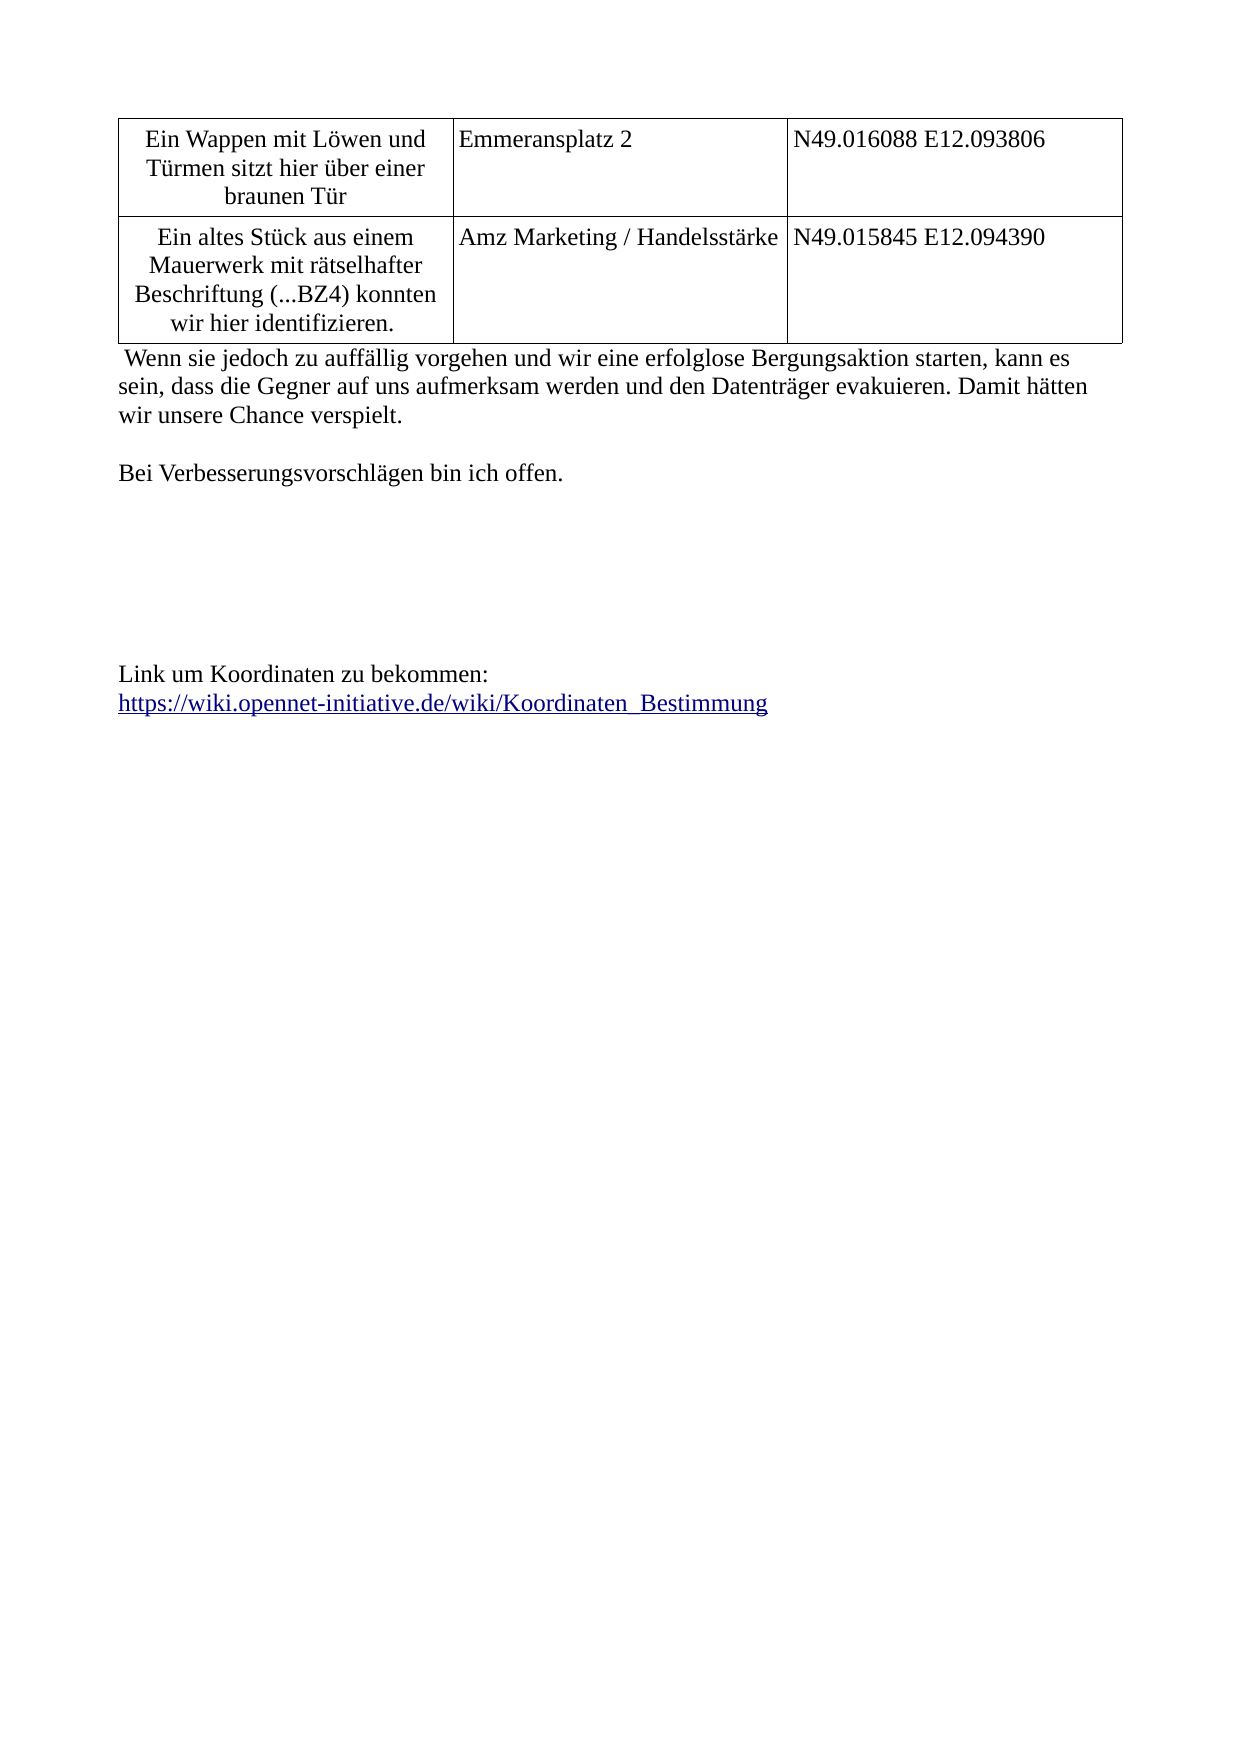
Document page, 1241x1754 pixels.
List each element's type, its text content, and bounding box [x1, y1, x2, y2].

table_cell Ein Wappen mit Löwen und Türmen sitzt hier über einer braunen Tür [119, 119, 453, 216]
table_cell N49.016088 E12.093806 [788, 119, 1122, 216]
text Bei Verbesserungsvorschlägen bin ich offen. [118, 458, 1122, 486]
table_cell Ein altes Stück aus einem Mauerwerk mit rätselhafter Beschriftung (...BZ4) konnten wir hier identifizieren. [119, 217, 453, 342]
table_cell Emmeransplatz 2 [454, 119, 787, 216]
text Link um Koordinaten zu bekommen: https://wiki.opennet-initiative.de/wiki/Koordinaten_Bestimmung [118, 659, 1122, 716]
table_cell N49.015845 E12.094390 [788, 217, 1122, 342]
text Wenn sie jedoch zu auffällig vorgehen und wir eine erfolglose Bergungsaktion starten, kann es sein, dass die Gegner auf uns aufmerksam werden und den Datenträger evakuieren. Damit hätten wir unsere Chance verspielt. [118, 344, 1122, 429]
table_cell Amz Marketing / Handelsstärke [454, 217, 787, 342]
